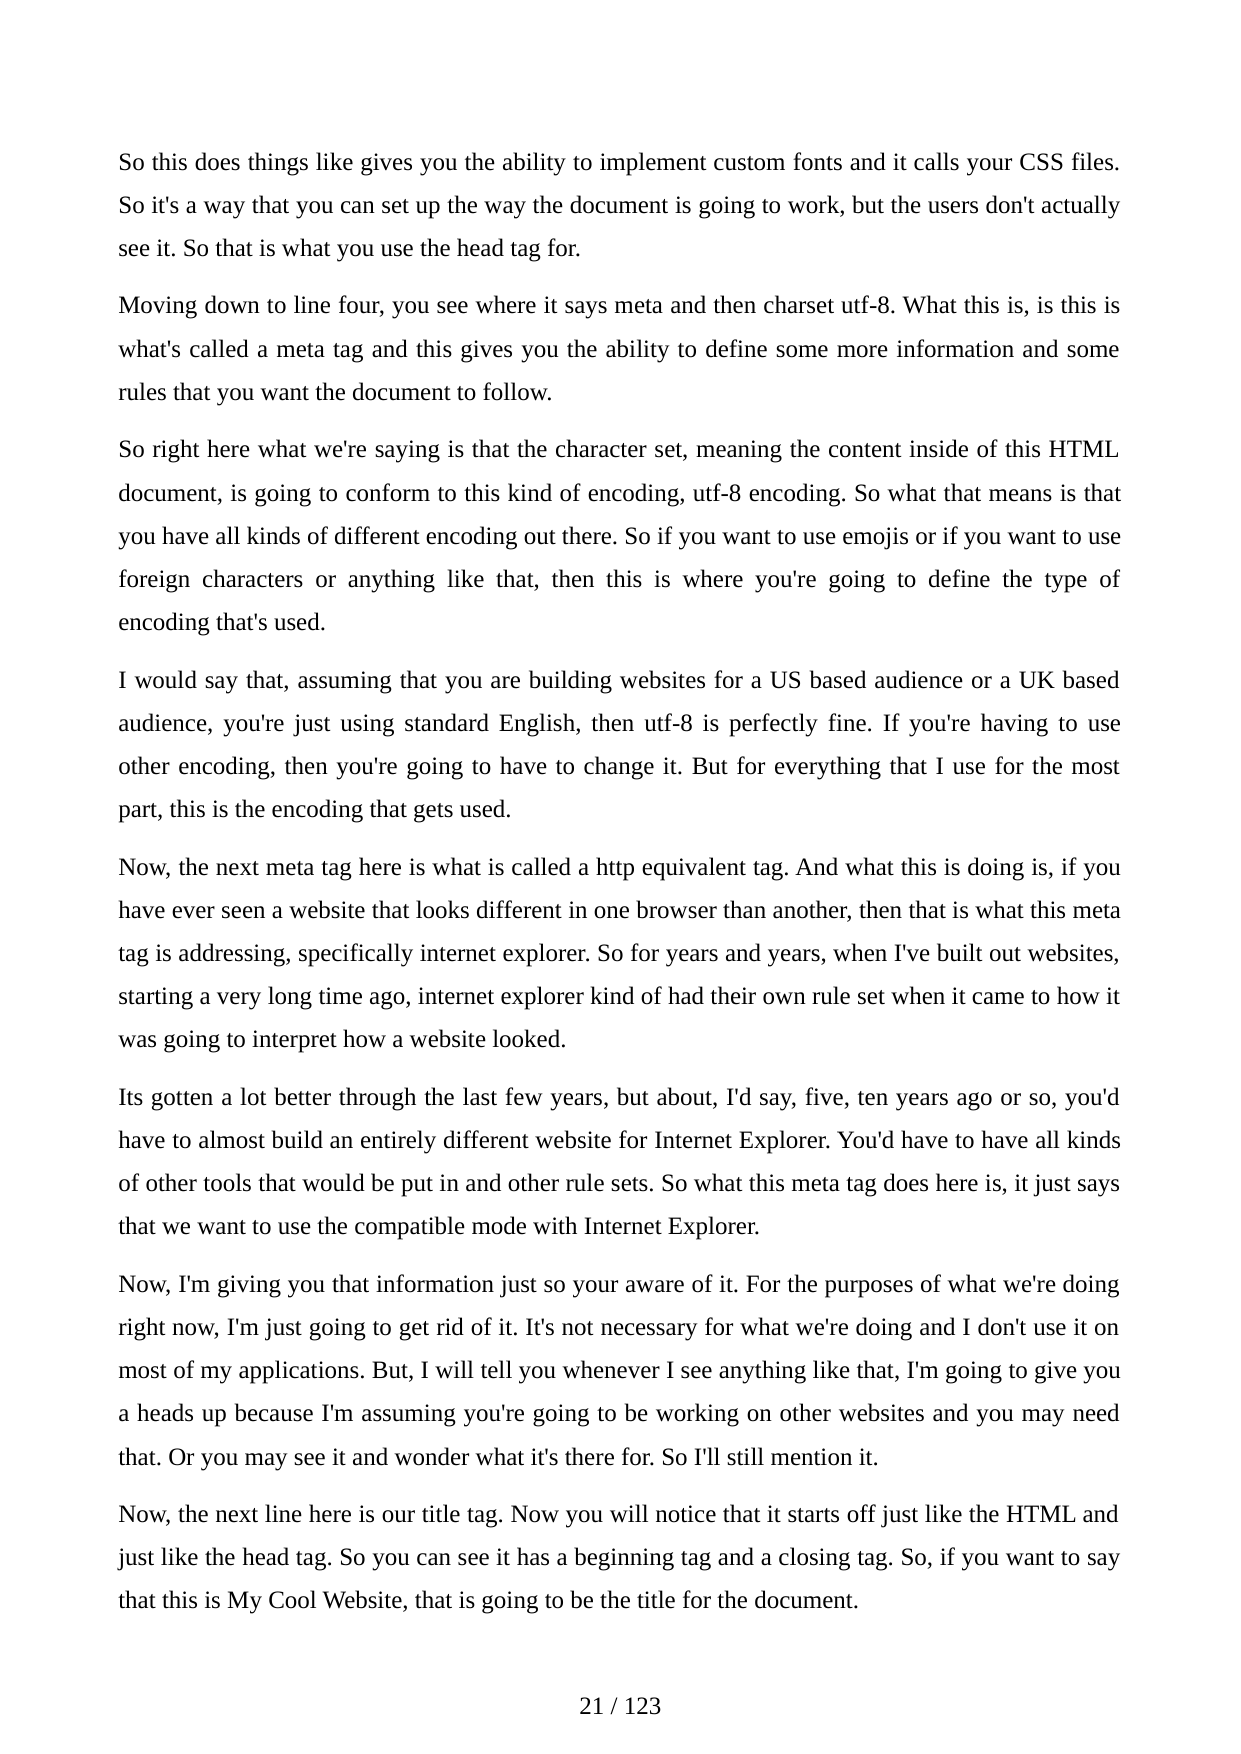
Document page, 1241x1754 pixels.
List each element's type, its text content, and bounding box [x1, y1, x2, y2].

text Now, the next meta tag here is what is called a http equivalent tag. And what this is doing is, if you have ever seen a website that looks different in one browser than another, then that is what this meta tag is addressing, specifically internet explorer. So for years and years, when I've built out websites, starting a very long time ago, internet explorer kind of had their own rule set when it came to how it was going to interpret how a website looked. [118, 852, 1122, 1053]
text Now, I'm giving you that information just so your aware of it. For the purposes of what we're doing right now, I'm just going to get rid of it. It's not necessary for what we're doing and I don't use it on most of my applications. But, I will tell you whenever I see anything like that, I'm going to give you a heads up because I'm assuming you're going to be working on other websites and you may need that. Or you may see it and wonder what it's there for. So I'll still mention it. [118, 1269, 1122, 1470]
text I would say that, assuming that you are building websites for a US based audience or a UK based audience, you're just using standard English, then utf-8 is perfectly fine. If you're having to use other encoding, then you're going to have to change it. But for everything that I use for the most part, this is the encoding that gets used. [118, 665, 1122, 823]
text Moving down to line four, you see where it says meta and then charset utf-8. What this is, is this is what's called a meta tag and this gives you the ability to define some more information and some rules that you want the document to follow. [118, 291, 1122, 406]
text So right here what we're saying is that the character set, meaning the content inside of this HTML document, is going to conform to this kind of encoding, utf-8 encoding. So what that means is that you have all kinds of different encoding out there. So if you want to use emojis or if you want to use foreign characters or anything like that, then this is where you're going to define the type of encoding that's used. [118, 434, 1122, 636]
text Now, the next line here is our title tag. Now you will notice that it starts off just like the HTML and just like the head tag. So you can see it has a beginning tag and a closing tag. So, if you want to say that this is My Cool Website, that is going to be the title for the document. [118, 1499, 1122, 1614]
text Its gotten a lot better through the last few years, but about, I'd say, five, ten years ago or so, you'd have to almost build an entirely different website for Internet Explorer. You'd have to have all kinds of other tools that would be put in and other rule sets. So what this meta tag does here is, it just says that we want to use the compatible mode with Internet Explorer. [118, 1082, 1122, 1240]
text So this does things like gives you the ability to implement custom fonts and it calls your CSS files. So it's a way that you can set up the way the document is going to work, but the users don't actually see it. So that is what you use the head tag for. [118, 147, 1122, 262]
